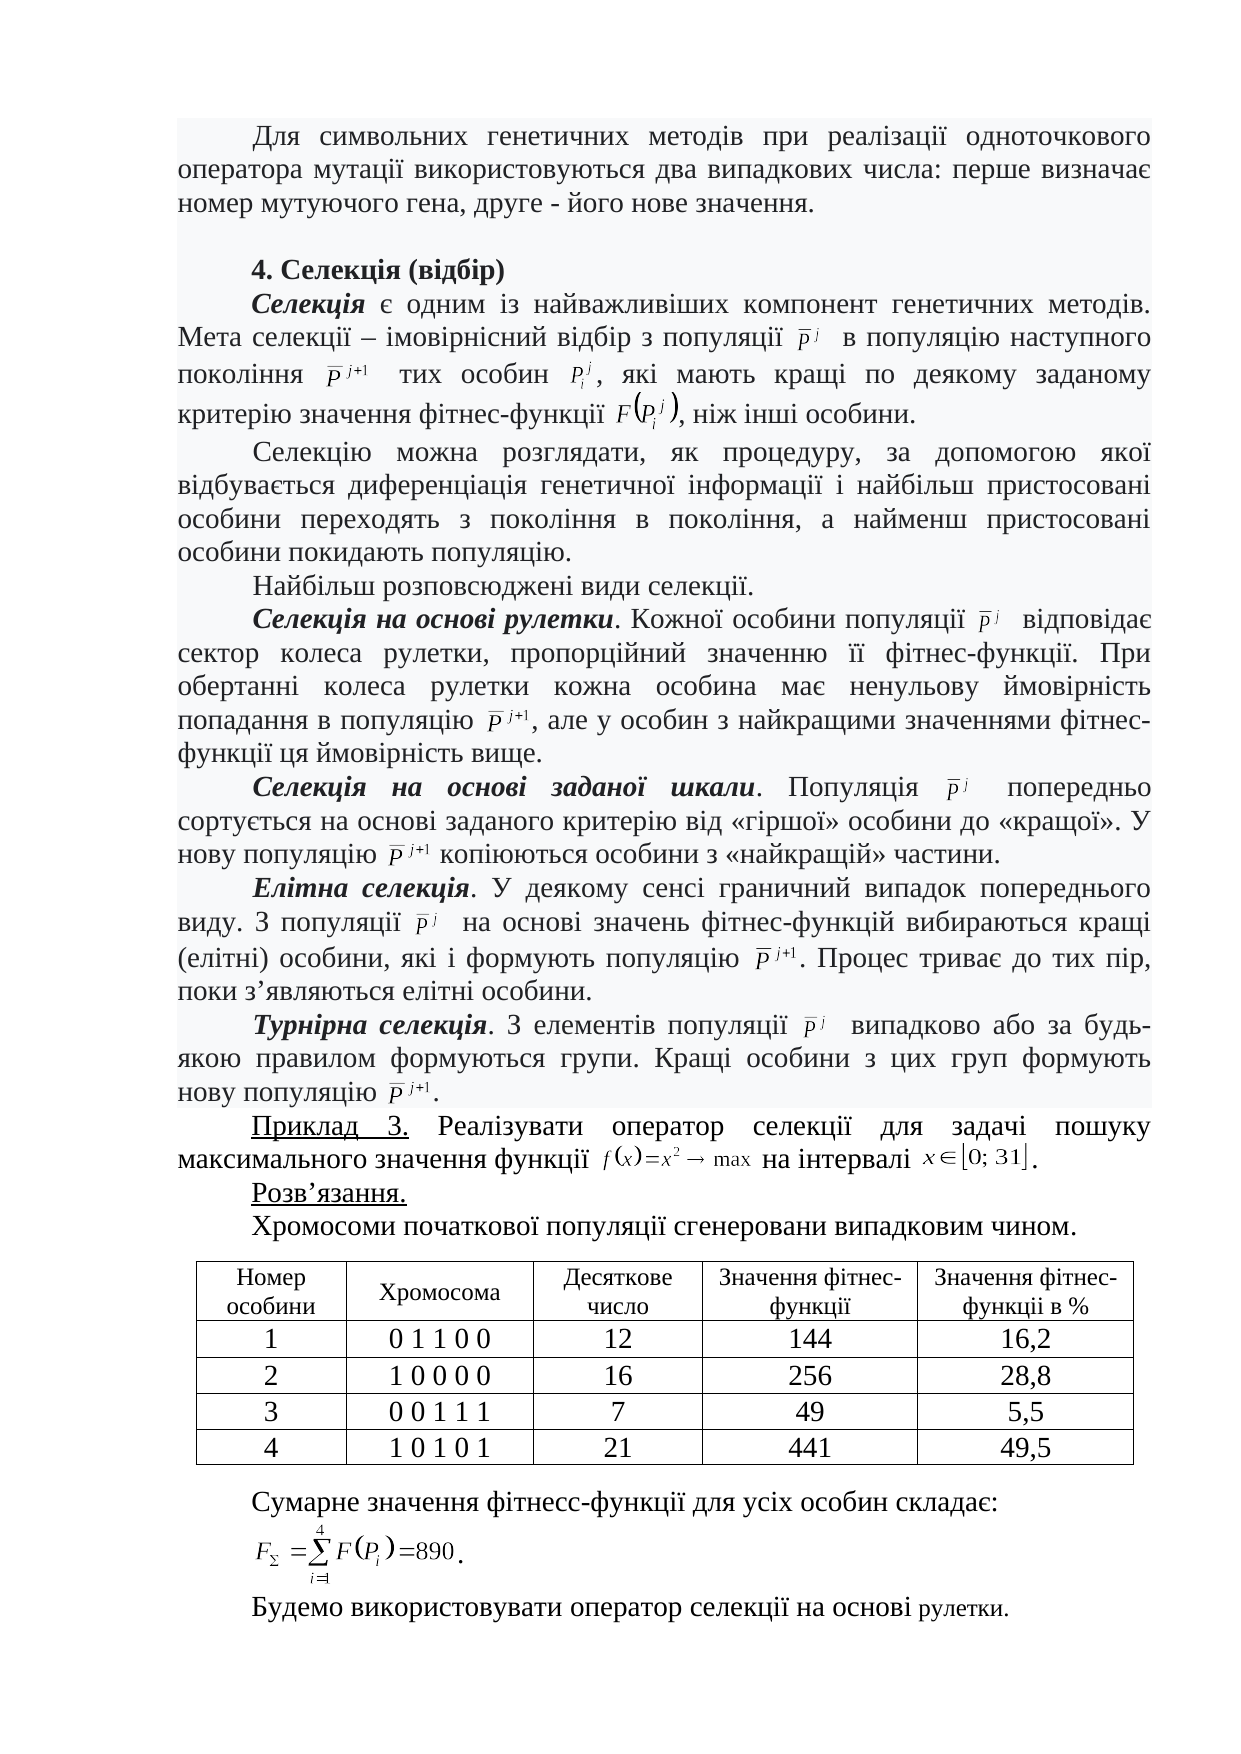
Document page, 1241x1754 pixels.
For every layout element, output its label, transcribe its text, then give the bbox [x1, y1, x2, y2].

text 4. Селекція (відбір) [177, 252, 1152, 286]
table_cell 16 [534, 1358, 702, 1393]
text Для символьних генетичних методів при реалізації одноточкового оператора мутації використовуються два випадкових числа: перше визначає номер мутуючого гена, друге - його нове значення. [177, 118, 1152, 219]
table_cell 144 [703, 1321, 917, 1357]
text Будемо використовувати оператор селекції на основі рулетки. [177, 1589, 1152, 1622]
table_header Значення фітнес-функціі в % [918, 1262, 1133, 1320]
table_cell 49 [703, 1394, 917, 1429]
text Найбільш розповсюджені види селекції. [177, 568, 1152, 601]
table_cell 28,8 [918, 1358, 1133, 1393]
table_header Десяткове число [534, 1262, 702, 1320]
table_cell 0 1 1 0 0 [347, 1321, 533, 1357]
text Селекція на основі заданої шкали. Популяція попередньо сортується на основі заданого критерію від «гіршої» особини до «кращої». У нову популяцію копіюються особини з «найкращій» частини. [177, 769, 1152, 870]
table_cell 7 [534, 1394, 702, 1429]
table_cell 4 [197, 1430, 346, 1464]
text Хромосоми початкової популяції сгенеровани випадковим чином. [177, 1208, 1152, 1242]
table_header Значення фітнес-функції [703, 1262, 917, 1320]
text Елітна селекція. У деякому сенсі граничний випадок попереднього виду. З популяції на основі значень фітнес-функцій вибираються кращі (елітні) особини, які і формують популяцію . Процес триває до тих пір, поки з’являються елітні особини. [177, 870, 1152, 1007]
table_cell 441 [703, 1430, 917, 1464]
table_cell 1 0 0 0 0 [347, 1358, 533, 1393]
table_cell 256 [703, 1358, 917, 1393]
text Селекція на основі рулетки. Кожної особини популяції відповідає сектор колеса рулетки, пропорційний значенню її фітнес-функції. При обертанні колеса рулетки кожна особина має ненульову ймовірність попадання в популяцію , але у особин з найкращими значеннями фітнес-функції ця ймовірність вище. [177, 601, 1152, 769]
text Турнірна селекція. З елементів популяції випадково або за будь-якою правилом формуються групи. Кращі особини з цих груп формують нову популяцію . [177, 1007, 1152, 1108]
table_cell 21 [534, 1430, 702, 1464]
text . [177, 1517, 1152, 1589]
table_header Хромосома [347, 1262, 533, 1320]
table_cell 0 0 1 1 1 [347, 1394, 533, 1429]
text Приклад 3. Реалізувати оператор селекції для задачі пошуку максимального значення функції на інтервалі . [177, 1108, 1152, 1175]
table_header Номер особини [197, 1262, 346, 1320]
table_cell 2 [197, 1358, 346, 1393]
table_cell 3 [197, 1394, 346, 1429]
table_cell 5,5 [918, 1394, 1133, 1429]
table_cell 1 0 1 0 1 [347, 1430, 533, 1464]
table_cell 1 [197, 1321, 346, 1357]
text Селекція є одним із найважливіших компонент генетичних методів. Мета селекції – імовірнісний відбір з популяції в популяцію наступного покоління тих особин , які мають кращі по деякому заданому критерію значення фітнес-функції , ніж інші особини. [177, 286, 1152, 434]
text Сумарне значення фітнесс-функції для усіх особин складає: [177, 1484, 1152, 1517]
text Селекцію можна розглядати, як процедуру, за допомогою якої відбувається диференціація генетичної інформації і найбільш пристосовані особини переходять з покоління в покоління, а найменш пристосовані особини покидають популяцію. [177, 434, 1152, 568]
table_cell 16,2 [918, 1321, 1133, 1357]
table_cell 49,5 [918, 1430, 1133, 1464]
text Розв’язання. [177, 1175, 1152, 1208]
table_cell 12 [534, 1321, 702, 1357]
